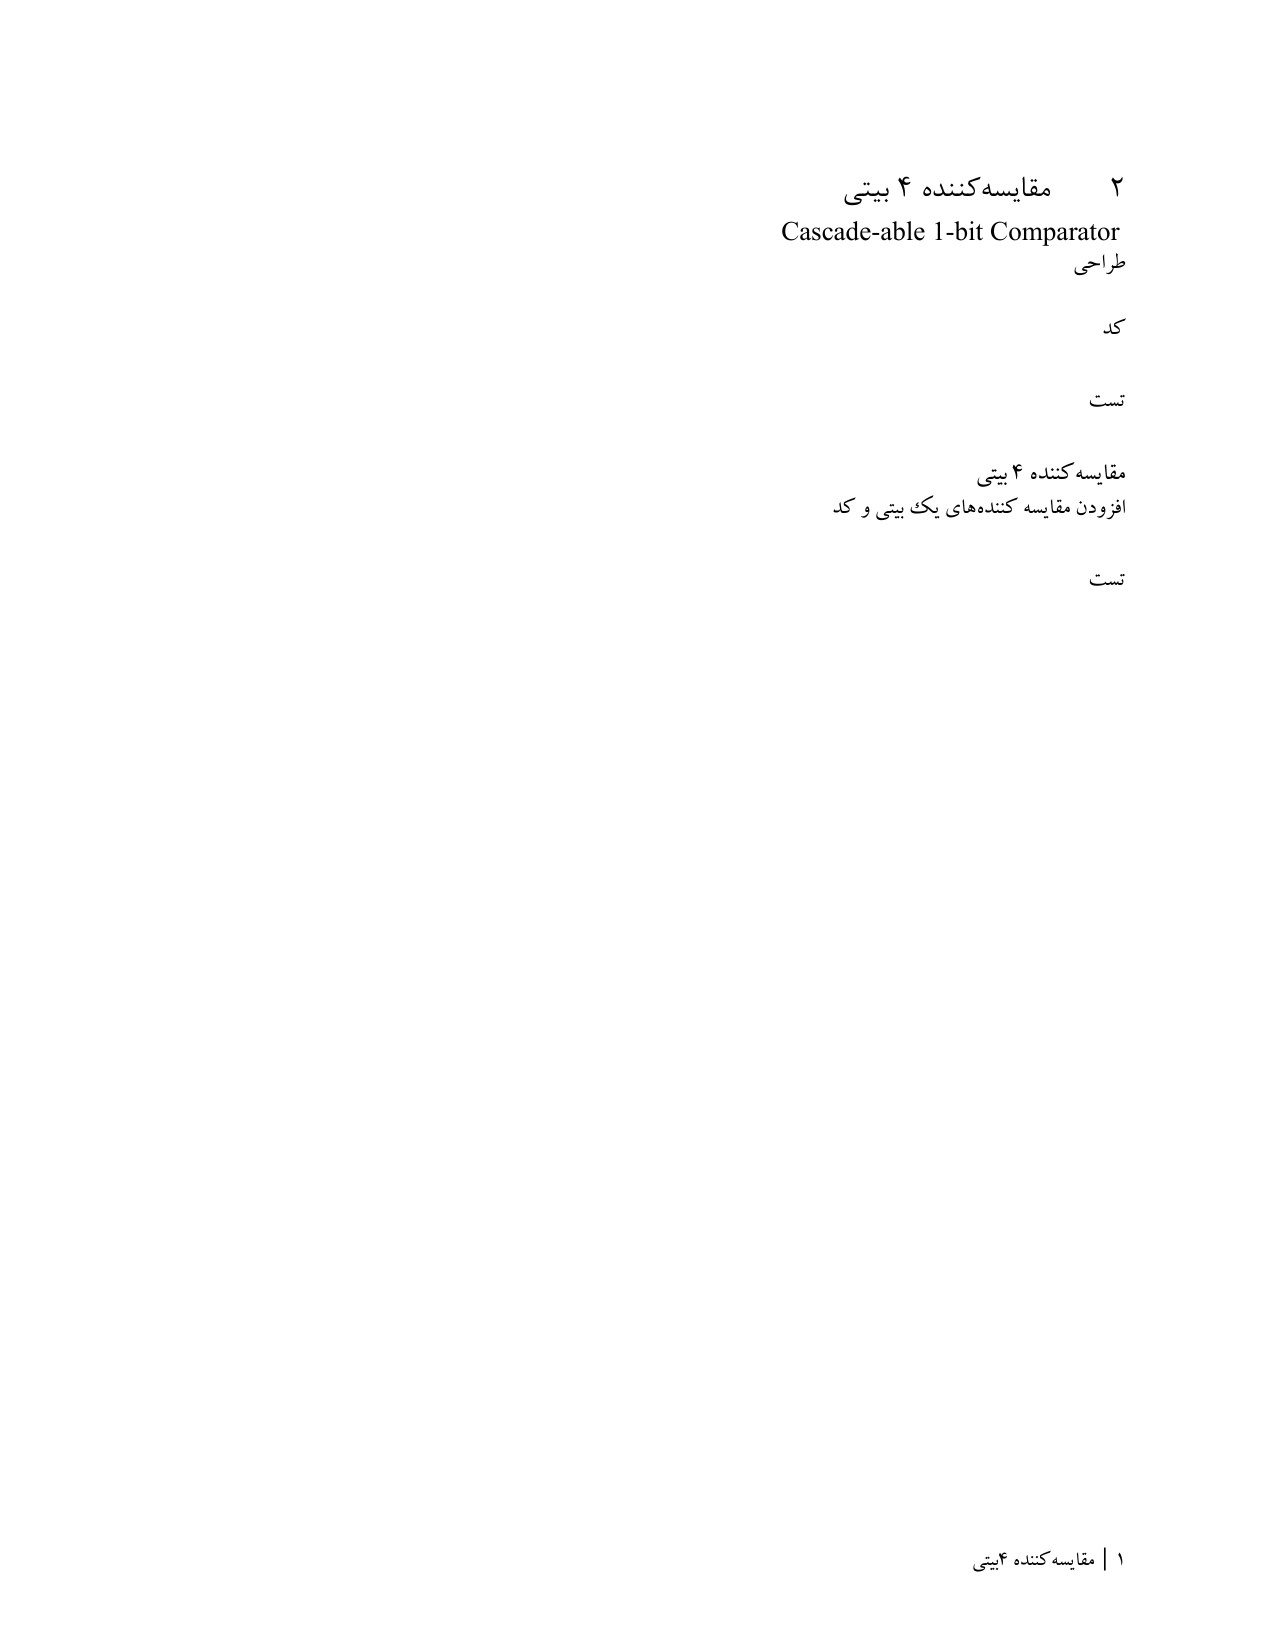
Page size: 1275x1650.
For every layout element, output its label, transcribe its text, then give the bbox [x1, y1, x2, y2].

subtitle Cascade-able 1-bit Comparator [150, 215, 1125, 246]
subtitle کد [150, 319, 1125, 344]
subtitle تست [150, 392, 1125, 417]
subtitle مقایسه‌کننده 4 بیتی [150, 175, 1125, 208]
subtitle طراحی [150, 253, 1125, 278]
subtitle تست [150, 571, 1125, 596]
subtitle مقایسه‌کننده 4 بیتی [150, 464, 1125, 491]
subtitle افزودن مقایسه کننده‌های یک بیتی و کد [150, 497, 1125, 524]
